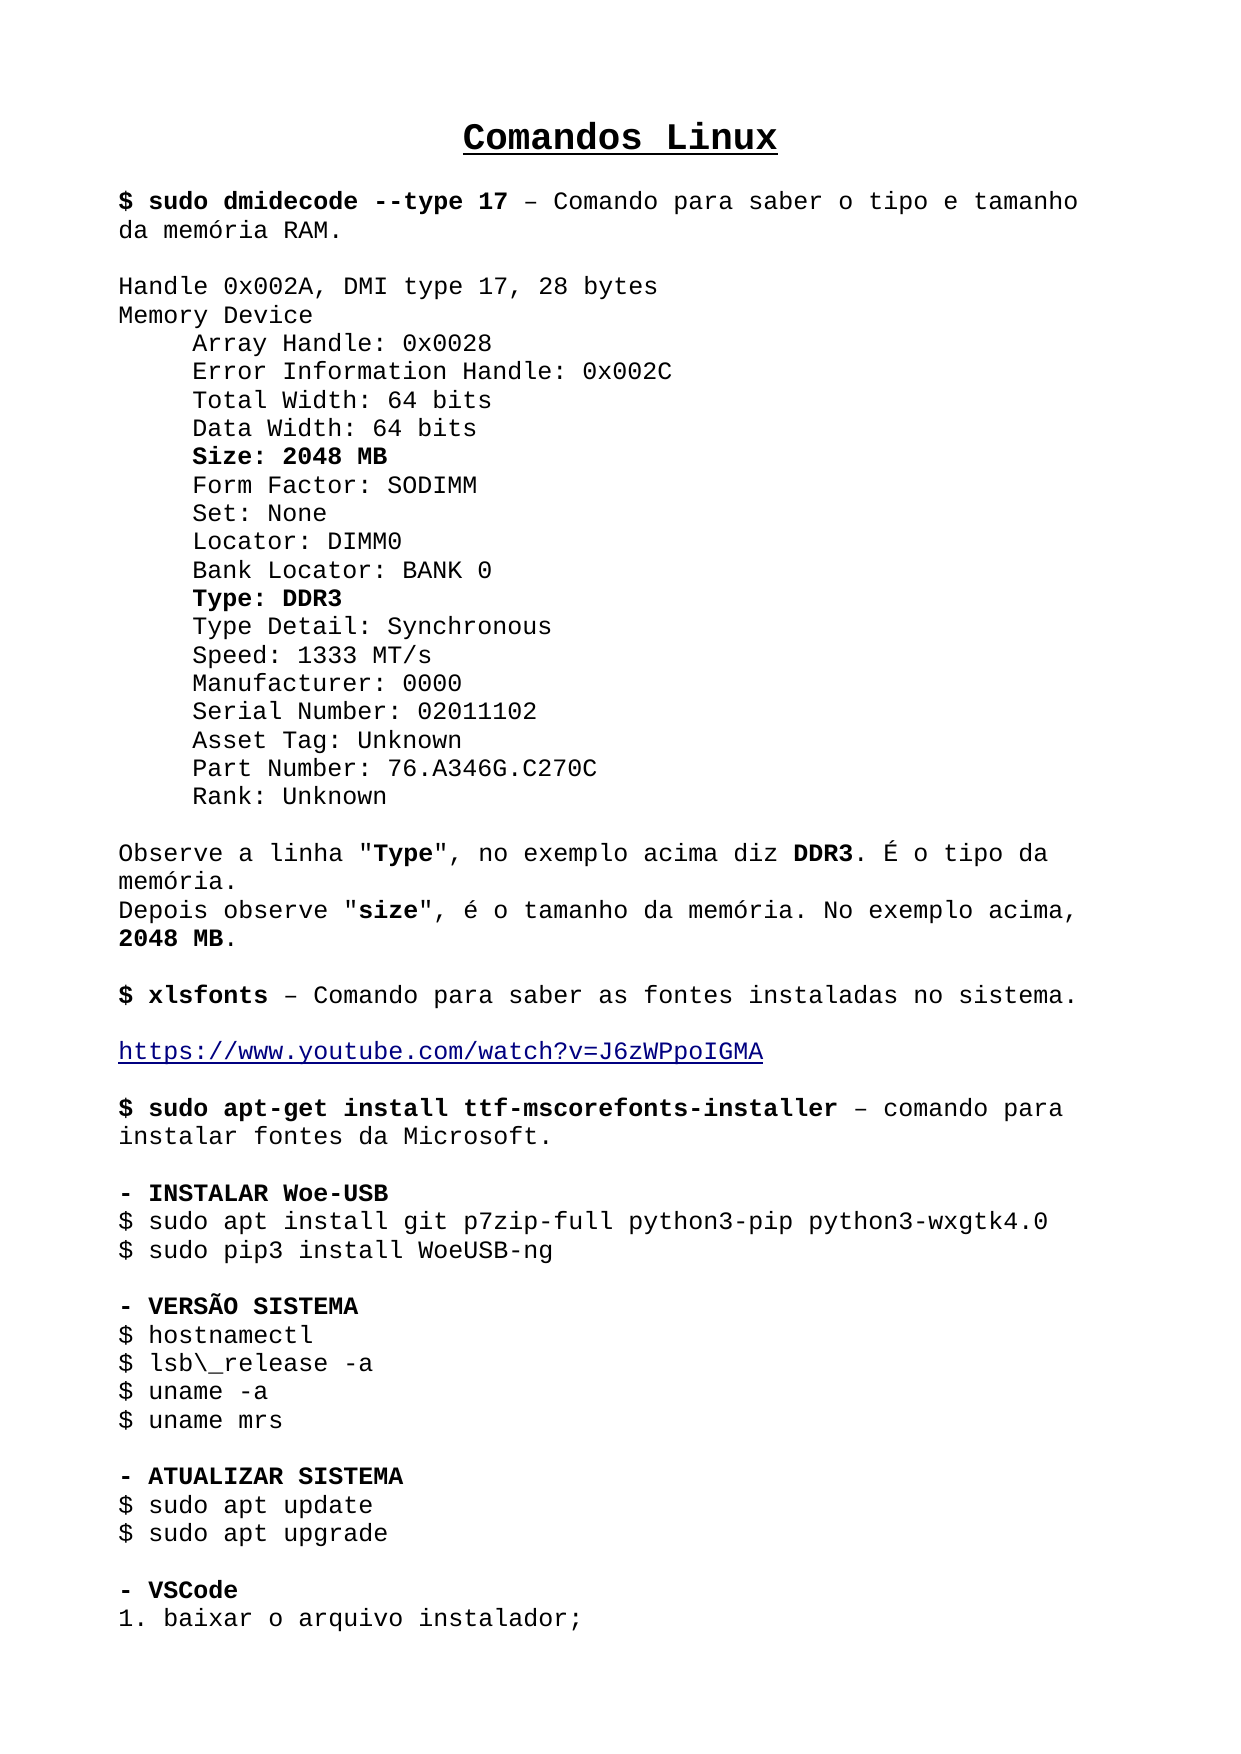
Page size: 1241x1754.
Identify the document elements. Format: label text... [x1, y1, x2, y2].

text Array Handle: 0x0028 [118, 331, 1122, 359]
text $ sudo pip3 install WoeUSB-ng [118, 1237, 1122, 1266]
text - VERSÃO SISTEMA [118, 1294, 1122, 1322]
text $ sudo apt update [118, 1492, 1122, 1521]
text Size: 2048 MB [118, 444, 1122, 472]
text $ sudo apt install git p7zip-full python3-pip python3-wxgtk4.0 [118, 1209, 1122, 1237]
text 1. baixar o arquivo instalador; [118, 1606, 1122, 1634]
text Depois observe "size", é o tamanho da memória. No exemplo acima, 2048 MB. [118, 897, 1122, 954]
text $ hostnamectl [118, 1322, 1122, 1351]
text Bank Locator: BANK 0 [118, 557, 1122, 586]
text Data Width: 64 bits [118, 416, 1122, 444]
text Manufacturer: 0000 [118, 671, 1122, 699]
text Type Detail: Synchronous [118, 614, 1122, 642]
text Locator: DIMM0 [118, 529, 1122, 557]
text Speed: 1333 MT/s [118, 642, 1122, 671]
text Total Width: 64 bits [118, 387, 1122, 416]
text https://www.youtube.com/watch?v=J6zWPpoIGMA [118, 1039, 1122, 1067]
text Rank: Unknown [118, 784, 1122, 812]
text Memory Device [118, 302, 1122, 331]
text Serial Number: 02011102 [118, 699, 1122, 727]
text $ uname mrs [118, 1407, 1122, 1436]
text Observe a linha "Type", no exemplo acima diz DDR3. É o tipo da memória. [118, 841, 1122, 897]
text Comandos Linux [118, 118, 1122, 161]
text Set: None [118, 501, 1122, 529]
text - ATUALIZAR SISTEMA [118, 1464, 1122, 1492]
text $ lsb\_release -a [118, 1351, 1122, 1379]
text $ xlsfonts – Comando para saber as fontes instaladas no sistema. [118, 982, 1122, 1011]
text - INSTALAR Woe-USB [118, 1181, 1122, 1209]
text $ sudo apt-get install ttf-mscorefonts-installer – comando para instalar fontes da Microsoft. [118, 1096, 1122, 1152]
text $ uname -a [118, 1379, 1122, 1407]
text Part Number: 76.A346G.C270C [118, 756, 1122, 784]
text Handle 0x002A, DMI type 17, 28 bytes [118, 274, 1122, 302]
text - VSCode [118, 1577, 1122, 1606]
text Error Information Handle: 0x002C [118, 359, 1122, 387]
text Form Factor: SODIMM [118, 472, 1122, 501]
text $ sudo dmidecode --type 17 – Comando para saber o tipo e tamanho da memória RAM. [118, 189, 1122, 246]
text Type: DDR3 [118, 586, 1122, 614]
text $ sudo apt upgrade [118, 1521, 1122, 1549]
text Asset Tag: Unknown [118, 727, 1122, 756]
